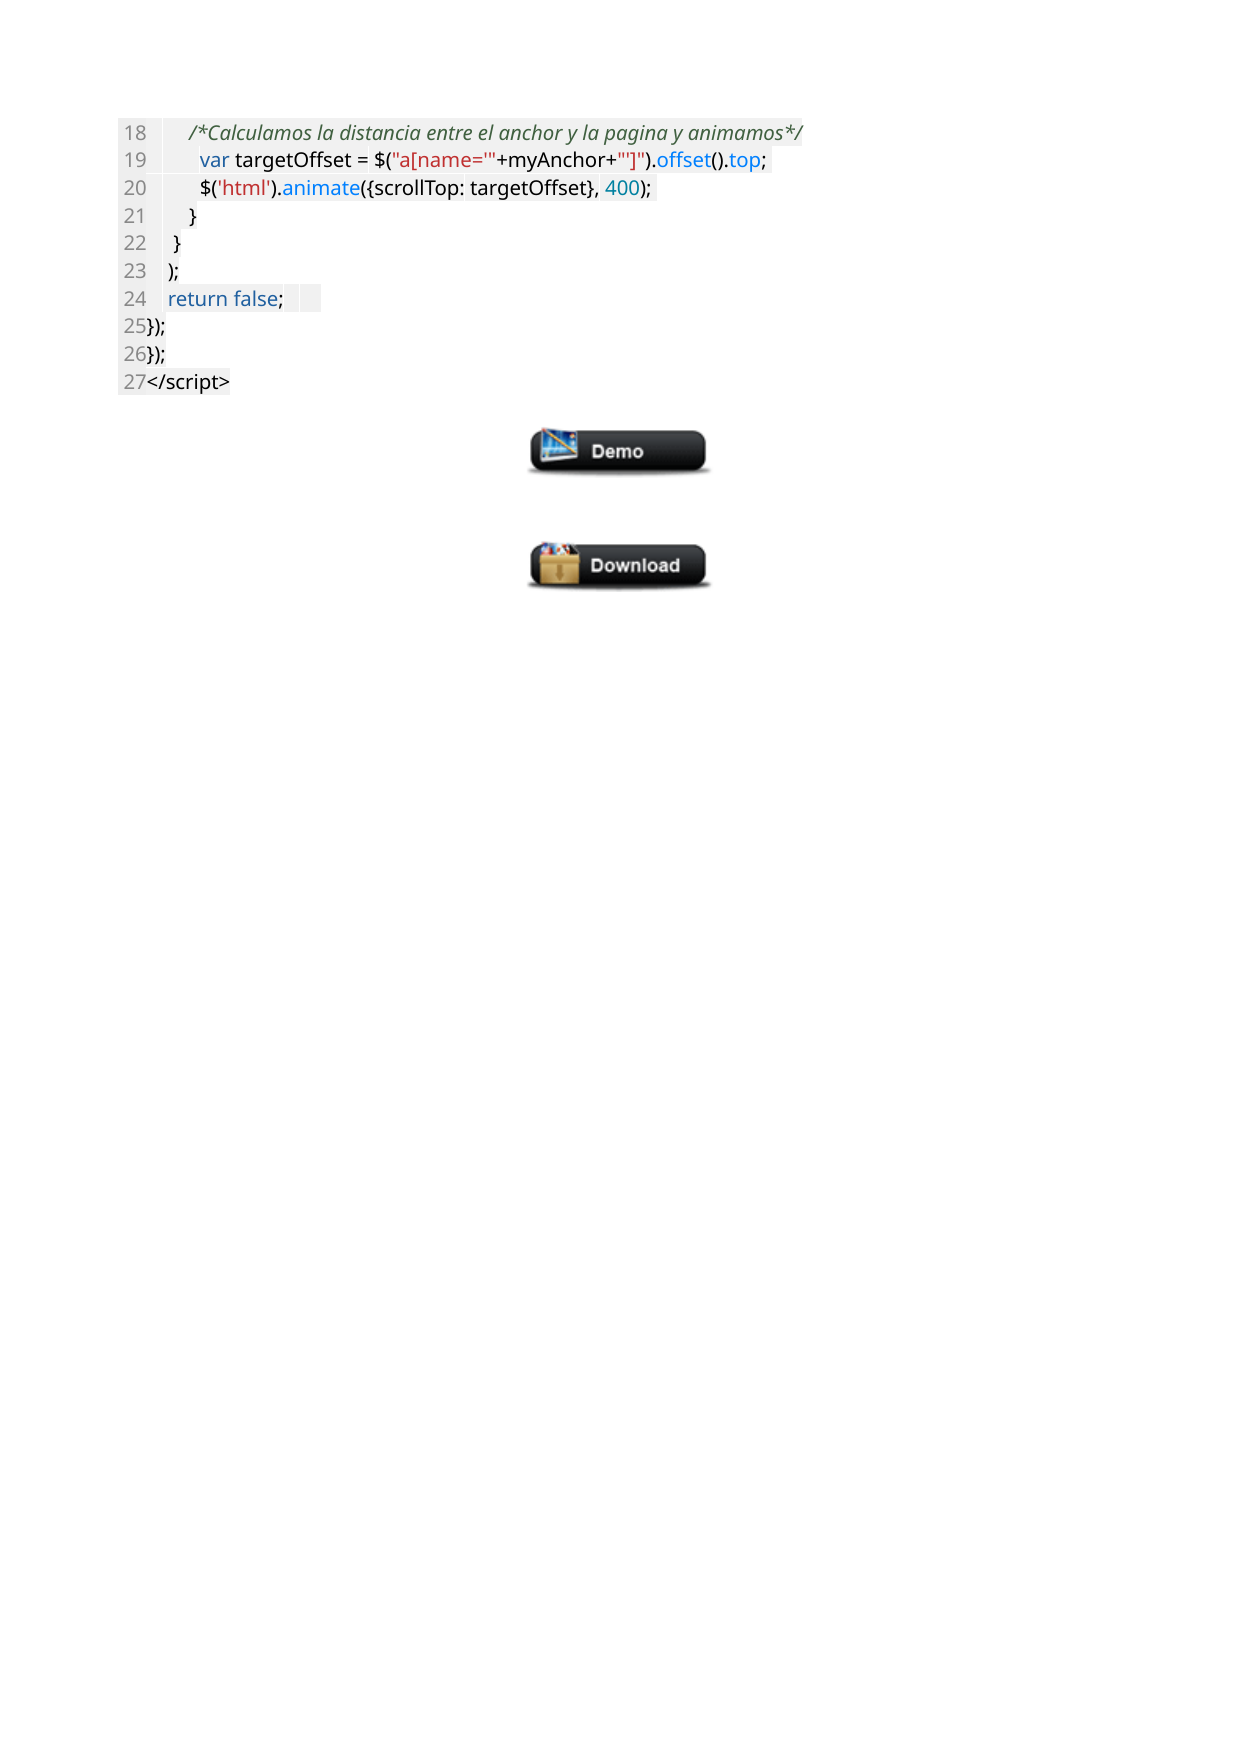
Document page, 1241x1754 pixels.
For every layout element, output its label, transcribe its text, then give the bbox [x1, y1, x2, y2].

table_header /*Calculamos la distancia entre el anchor y la pagina y animamos*/ var targetOffset = $("a[name='"+myAnchor+"']").offset().top; $('html').animate({scrollTop: targetOffset}, 400); } } ); return false; }); }); </script> [146, 118, 1063, 395]
table_header 18 19 20 21 22 23 24 25 26 27 [118, 118, 146, 395]
picture [526, 540, 714, 592]
picture [526, 426, 714, 478]
